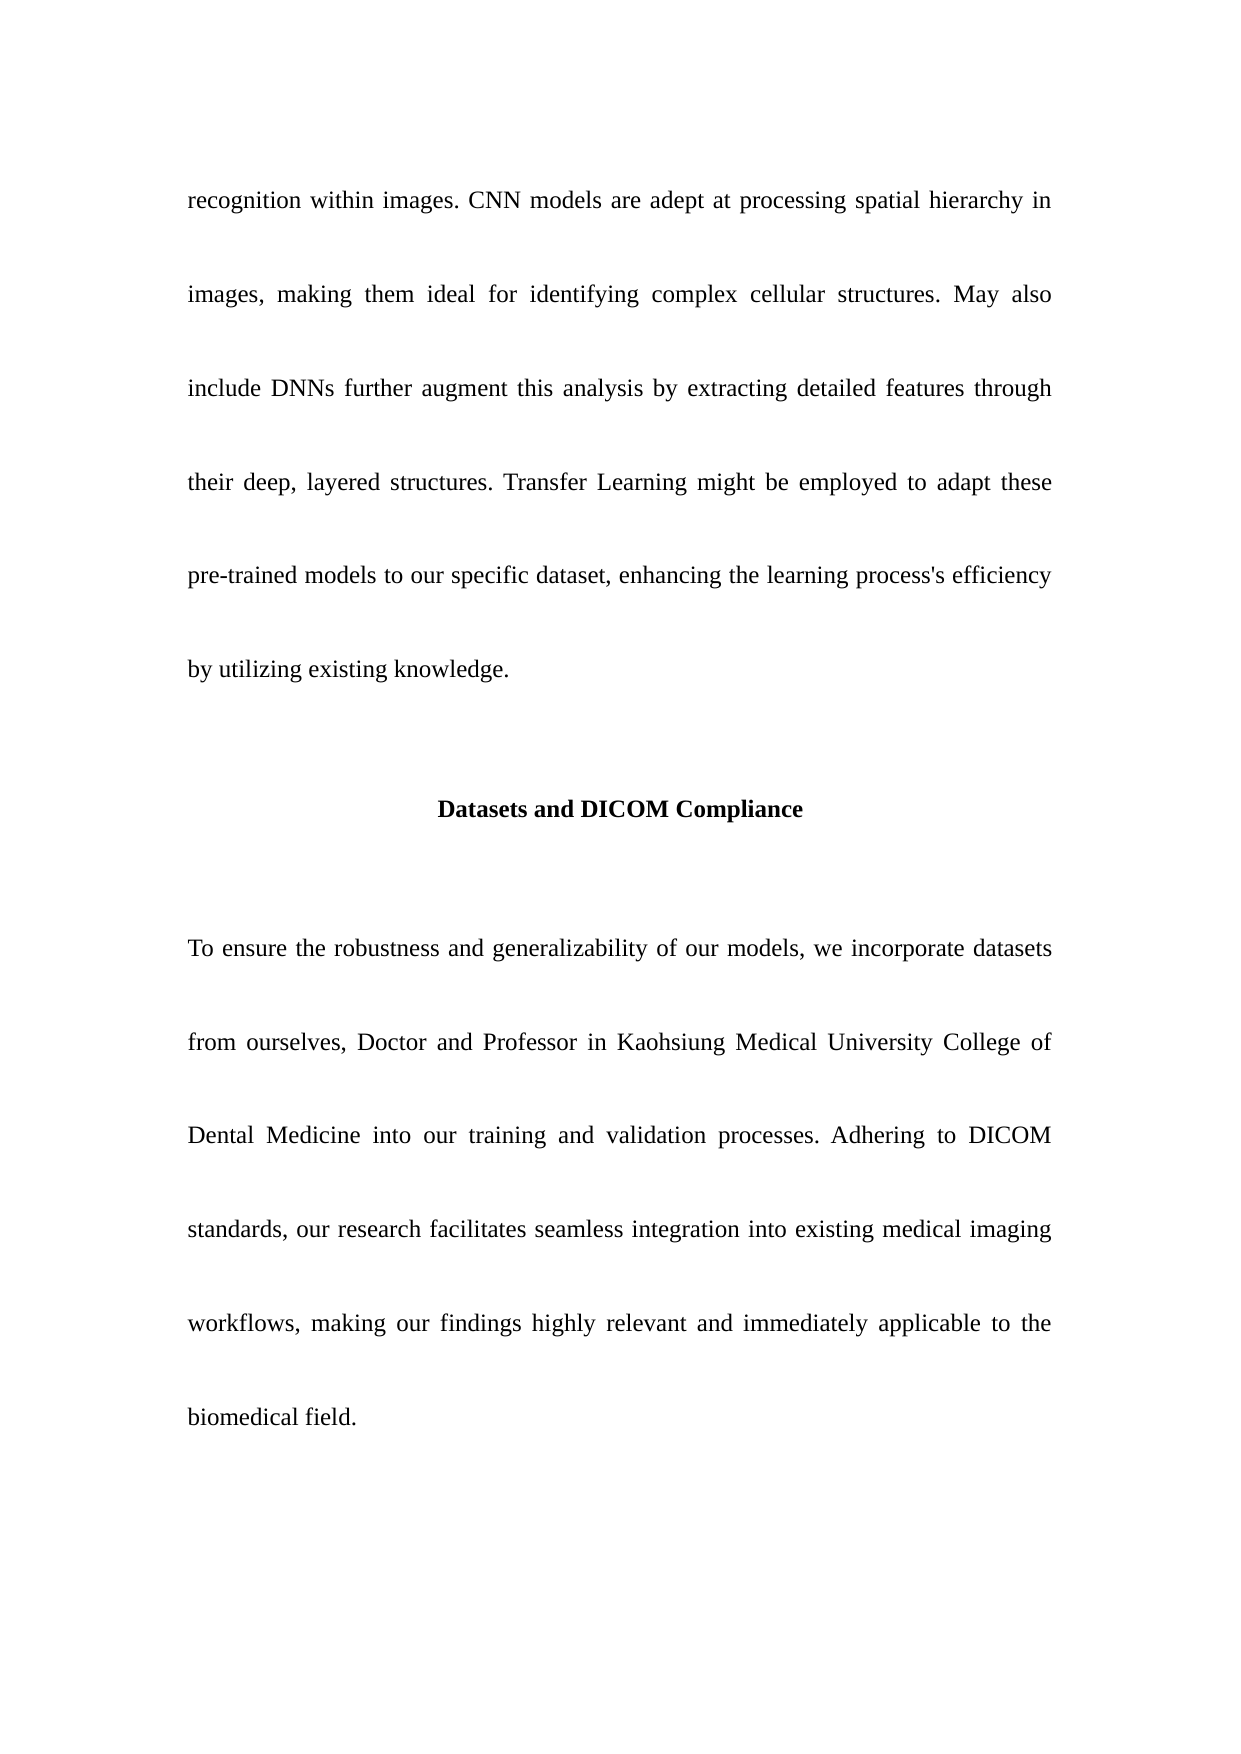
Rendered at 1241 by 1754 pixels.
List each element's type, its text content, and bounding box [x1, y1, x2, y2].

text Datasets and DICOM Compliance [187, 766, 1053, 829]
text To ensure the robustness and generalizability of our models, we incorporate datasets from ourselves, Doctor and Professor in Kaohsiung Medical University College of Dental Medicine into our training and validation processes. Adhering to DICOM standards, our research facilitates seamless integration into existing medical imaging workflows, making our findings highly relevant and immediately applicable to the biomedical field. [187, 906, 1053, 1437]
text recognition within images. CNN models are adept at processing spatial hierarchy in images, making them ideal for identifying complex cellular structures. May also include DNNs further augment this analysis by extracting detailed features through their deep, layered structures. Transfer Learning might be employed to adapt these pre-trained models to our specific dataset, enhancing the learning process's efficiency by utilizing existing knowledge. [187, 158, 1053, 689]
